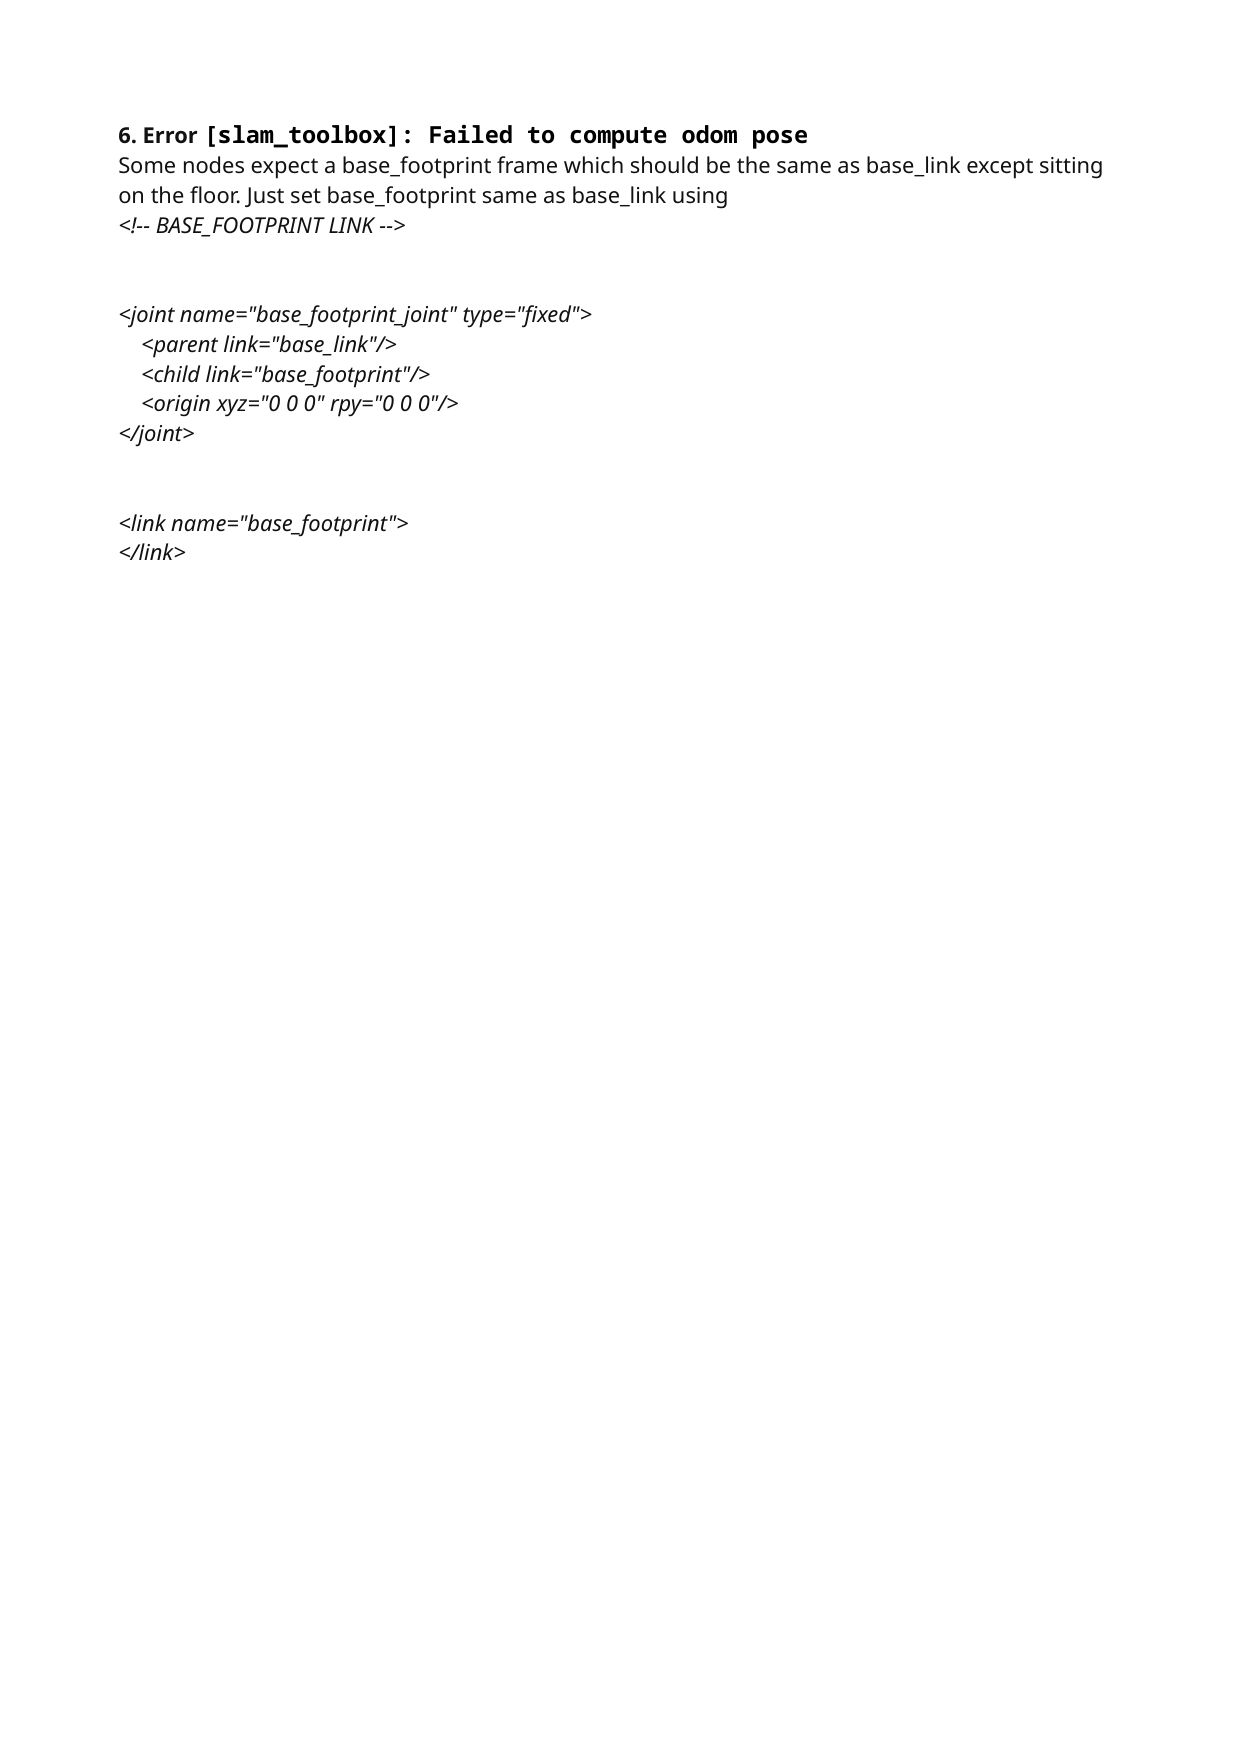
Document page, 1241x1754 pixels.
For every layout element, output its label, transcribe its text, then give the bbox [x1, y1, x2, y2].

text Some nodes expect a base_footprint frame which should be the same as base_link except sitting on the floor. Just set base_footprint same as base_link using [118, 150, 1122, 210]
text </joint> [118, 418, 1122, 448]
text <!-- BASE_FOOTPRINT LINK --> [118, 210, 1122, 239]
text <child link="base_footprint"/> [118, 359, 1122, 388]
text <joint name="base_footprint_joint" type="fixed"> [118, 299, 1122, 329]
text 6. Error [slam_toolbox]: Failed to compute odom pose [118, 118, 1122, 150]
text </link> [118, 537, 1122, 567]
text <link name="base_footprint"> [118, 508, 1122, 537]
text <origin xyz="0 0 0" rpy="0 0 0"/> [118, 388, 1122, 418]
text <parent link="base_link"/> [118, 329, 1122, 359]
